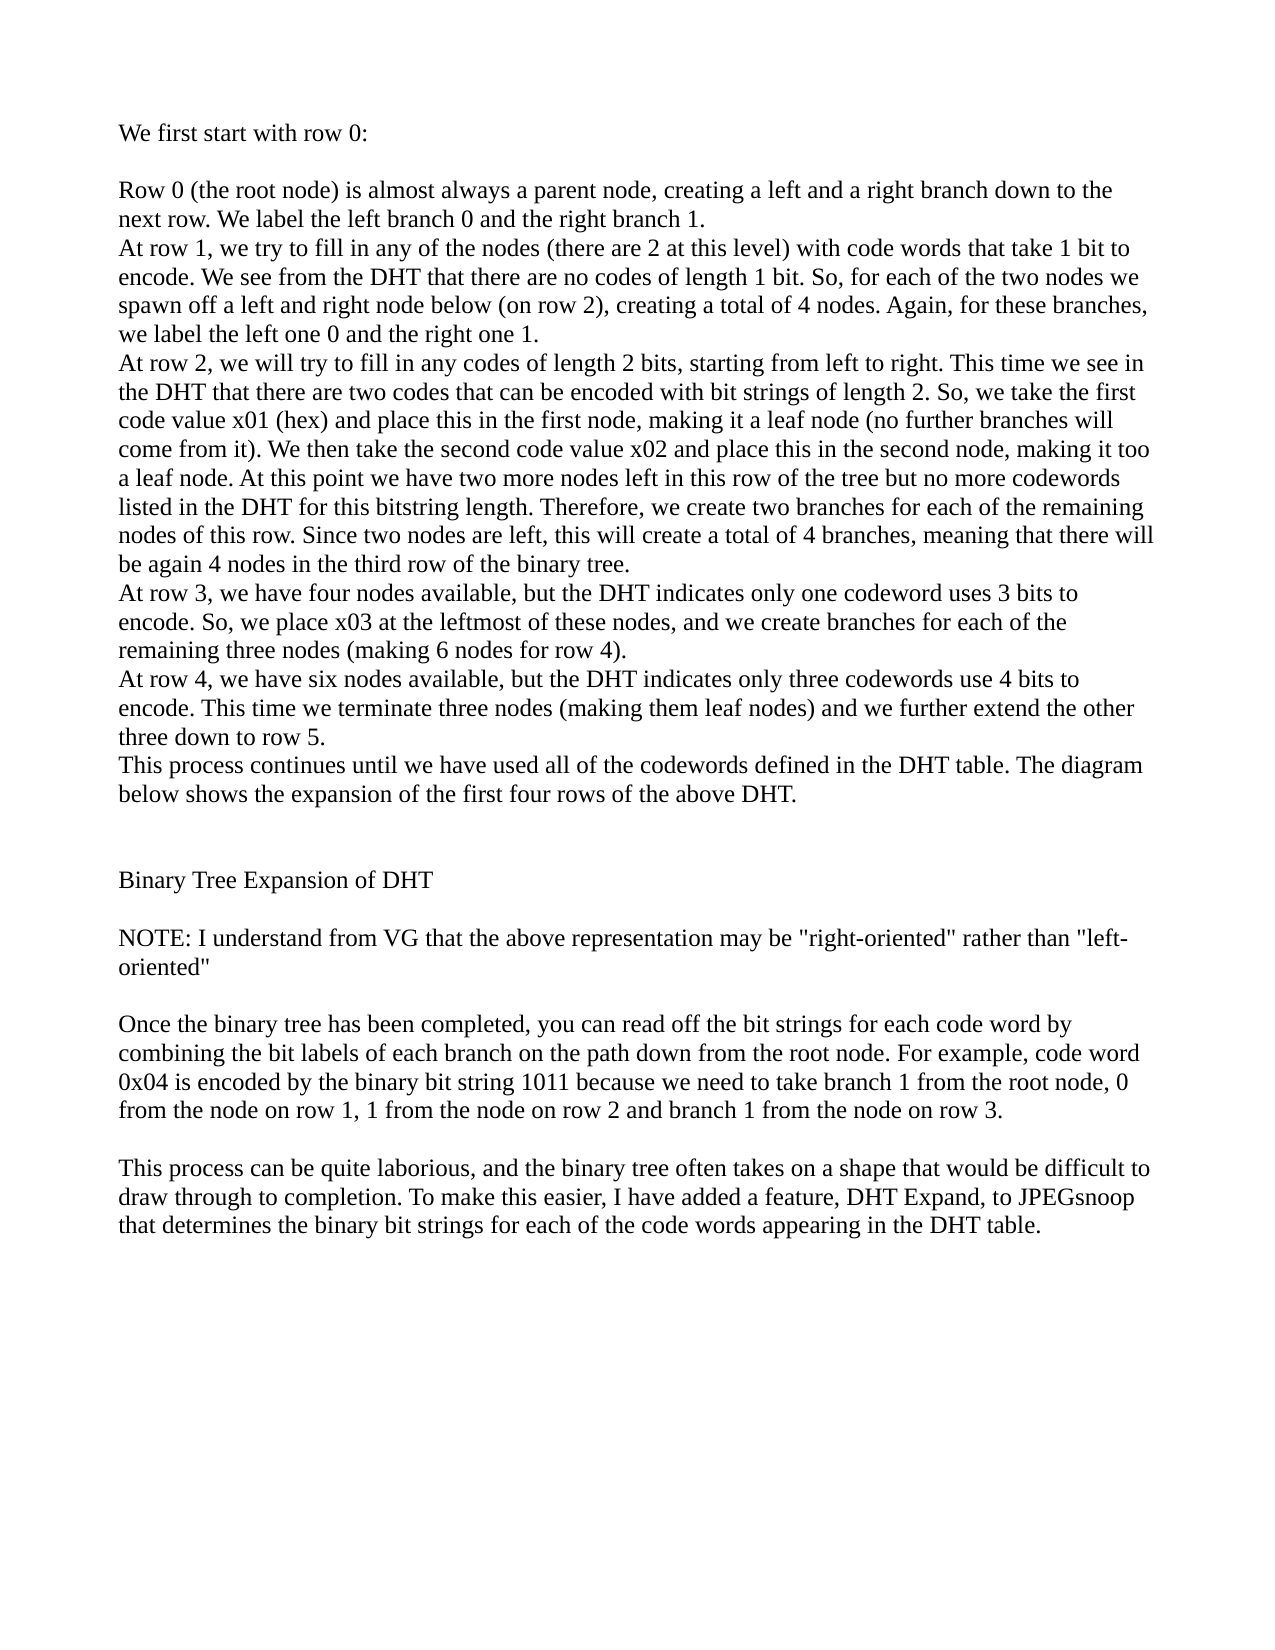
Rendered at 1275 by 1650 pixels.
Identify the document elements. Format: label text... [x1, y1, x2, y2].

text We first start with row 0: Row 0 (the root node) is almost always a parent node, creating a left and a right branch down to the next row. We label the left branch 0 and the right branch 1. At row 1, we try to fill in any of the nodes (there are 2 at this level) with code words that take 1 bit to encode. We see from the DHT that there are no codes of length 1 bit. So, for each of the two nodes we spawn off a left and right node below (on row 2), creating a total of 4 nodes. Again, for these branches, we label the left one 0 and the right one 1. At row 2, we will try to fill in any codes of length 2 bits, starting from left to right. This time we see in the DHT that there are two codes that can be encoded with bit strings of length 2. So, we take the first code value x01 (hex) and place this in the first node, making it a leaf node (no further branches will come from it). We then take the second code value x02 and place this in the second node, making it too a leaf node. At this point we have two more nodes left in this row of the tree but no more codewords listed in the DHT for this bitstring length. Therefore, we create two branches for each of the remaining nodes of this row. Since two nodes are left, this will create a total of 4 branches, meaning that there will be again 4 nodes in the third row of the binary tree. At row 3, we have four nodes available, but the DHT indicates only one codeword uses 3 bits to encode. So, we place x03 at the leftmost of these nodes, and we create branches for each of the remaining three nodes (making 6 nodes for row 4). At row 4, we have six nodes available, but the DHT indicates only three codewords use 4 bits to encode. This time we terminate three nodes (making them leaf nodes) and we further extend the other three down to row 5. This process continues until we have used all of the codewords defined in the DHT table. The diagram below shows the expansion of the first four rows of the above DHT. Binary Tree Expansion of DHT NOTE: I understand from VG that the above representation may be "right-oriented" rather than "left-oriented" Once the binary tree has been completed, you can read off the bit strings for each code word by combining the bit labels of each branch on the path down from the root node. For example, code word 0x04 is encoded by the binary bit string 1011 because we need to take branch 1 from the root node, 0 from the node on row 1, 1 from the node on row 2 and branch 1 from the node on row 3. This process can be quite laborious, and the binary tree often takes on a shape that would be difficult to draw through to completion. To make this easier, I have added a feature, DHT Expand, to JPEGsnoop that determines the binary bit strings for each of the code words appearing in the DHT table. [118, 118, 1157, 1268]
text [118, 1498, 1157, 1527]
